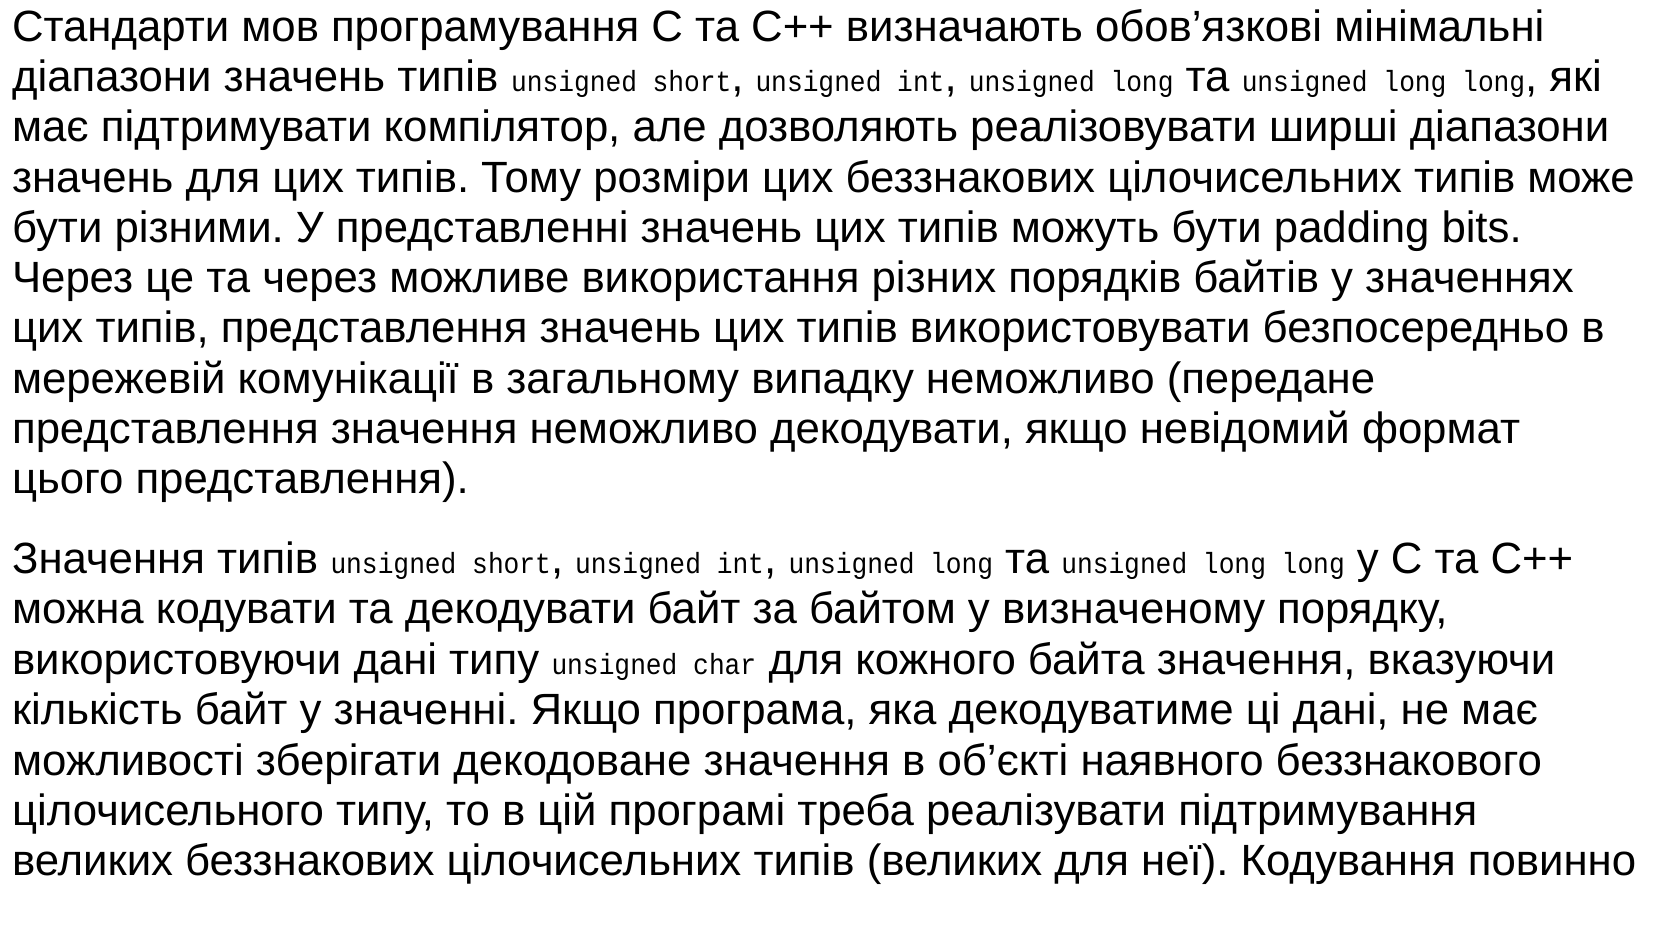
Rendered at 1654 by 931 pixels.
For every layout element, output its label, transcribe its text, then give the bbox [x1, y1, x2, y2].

text Стандарти мов програмування C та C++ визначають обов’язкові мінімальні діапазони значень типів unsigned short, unsigned int, unsigned long та unsigned long long, які має підтримувати компілятор, але дозволяють реалізовувати ширші діапазони значень для цих типів. Тому розміри цих беззнакових цілочисельних типів може бути різними. У представленні значень цих типів можуть бути padding bits. Через це та через можливе використання різних порядків байтів у значеннях цих типів, представлення значень цих типів використовувати безпосередньо в мережевій комунікації в загальному випадку неможливо (передане представлення значення неможливо декодувати, якщо невідомий формат цього представлення). [12, 0, 1642, 503]
text Значення типів unsigned short, unsigned int, unsigned long та unsigned long long у C та C++ можна кодувати та декодувати байт за байтом у визначеному порядку, використовуючи дані типу unsigned char для кожного байта значення, вказуючи кількість байт у значенні. Якщо програма, яка декодуватиме ці дані, не має можливості зберігати декодоване значення в об’єкті наявного беззнакового цілочисельного типу, то в цій програмі треба реалізувати підтримування великих беззнакових цілочисельних типів (великих для неї). Кодування повинно [12, 533, 1642, 885]
